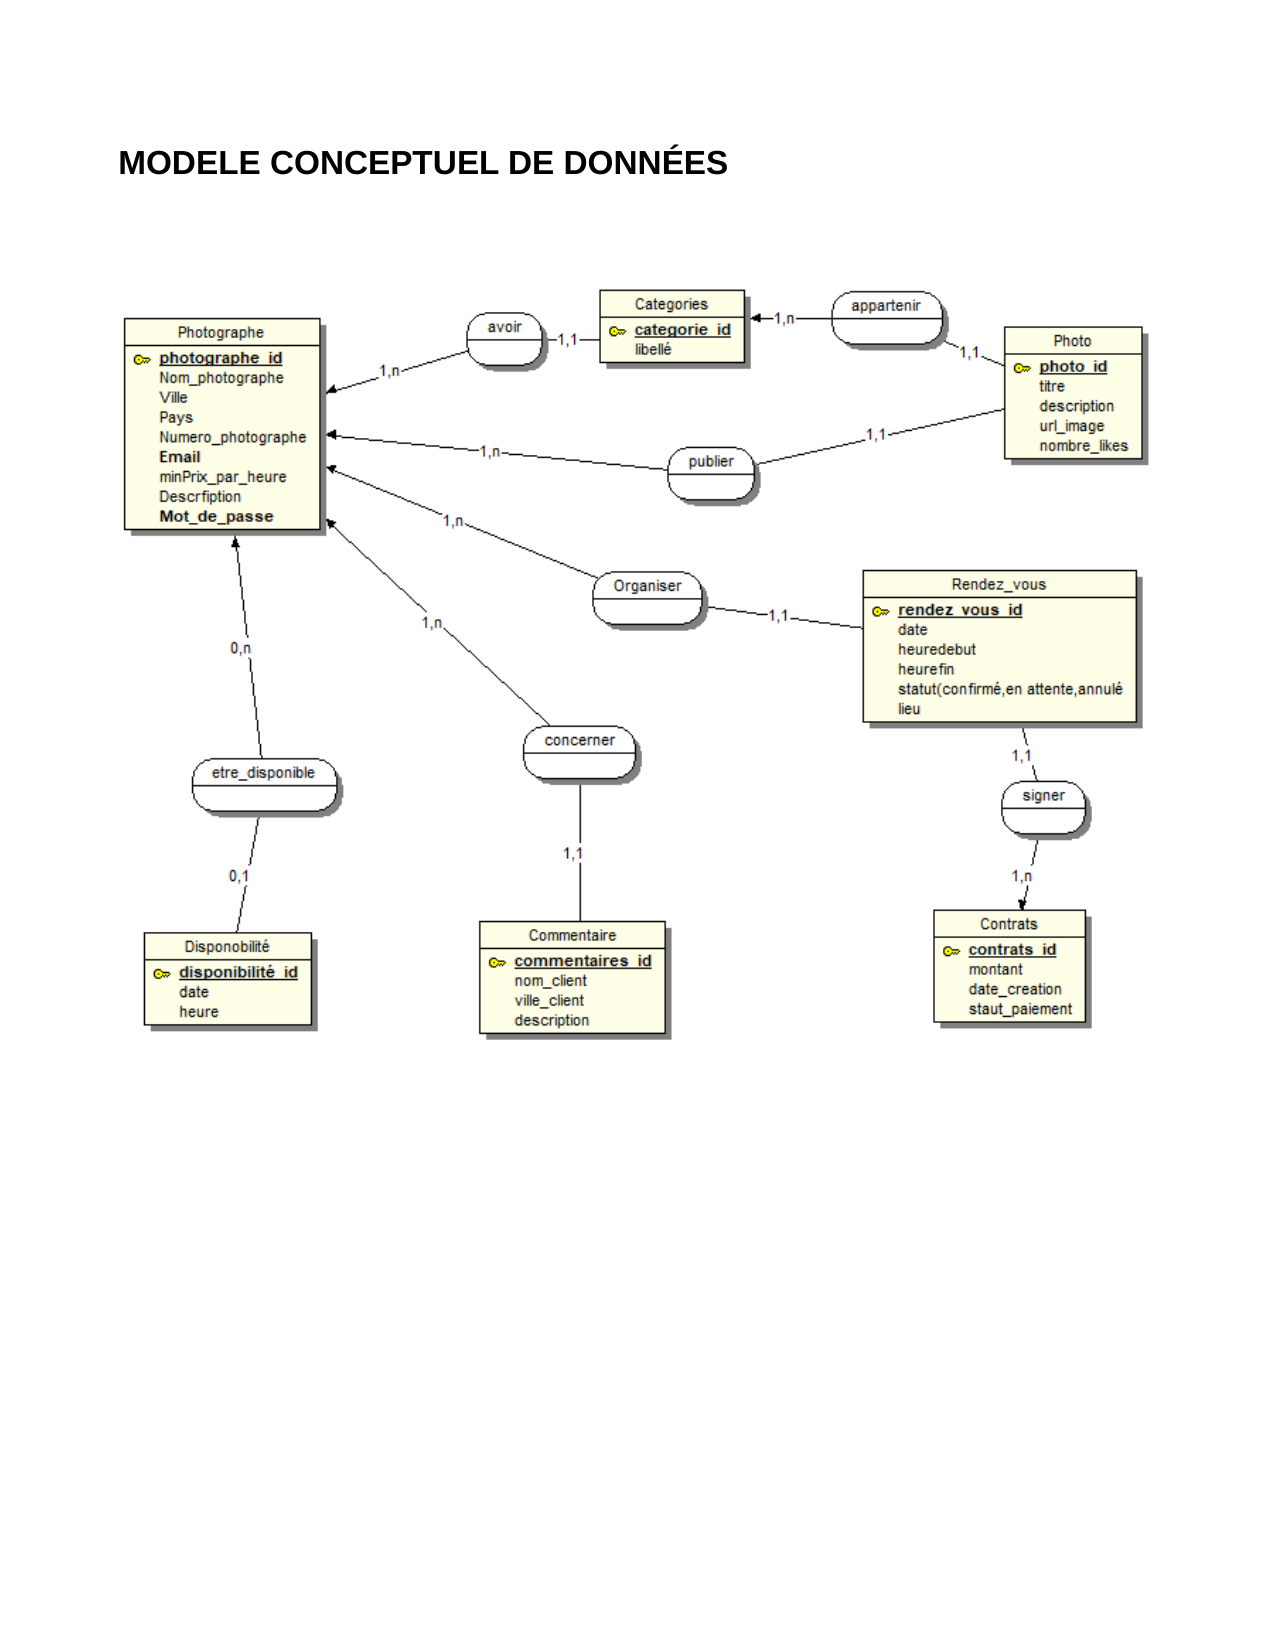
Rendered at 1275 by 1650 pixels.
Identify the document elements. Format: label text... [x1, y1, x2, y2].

subtitle MODELE CONCEPTUEL DE DONNÉES [118, 143, 1157, 182]
picture [110, 270, 1149, 1156]
